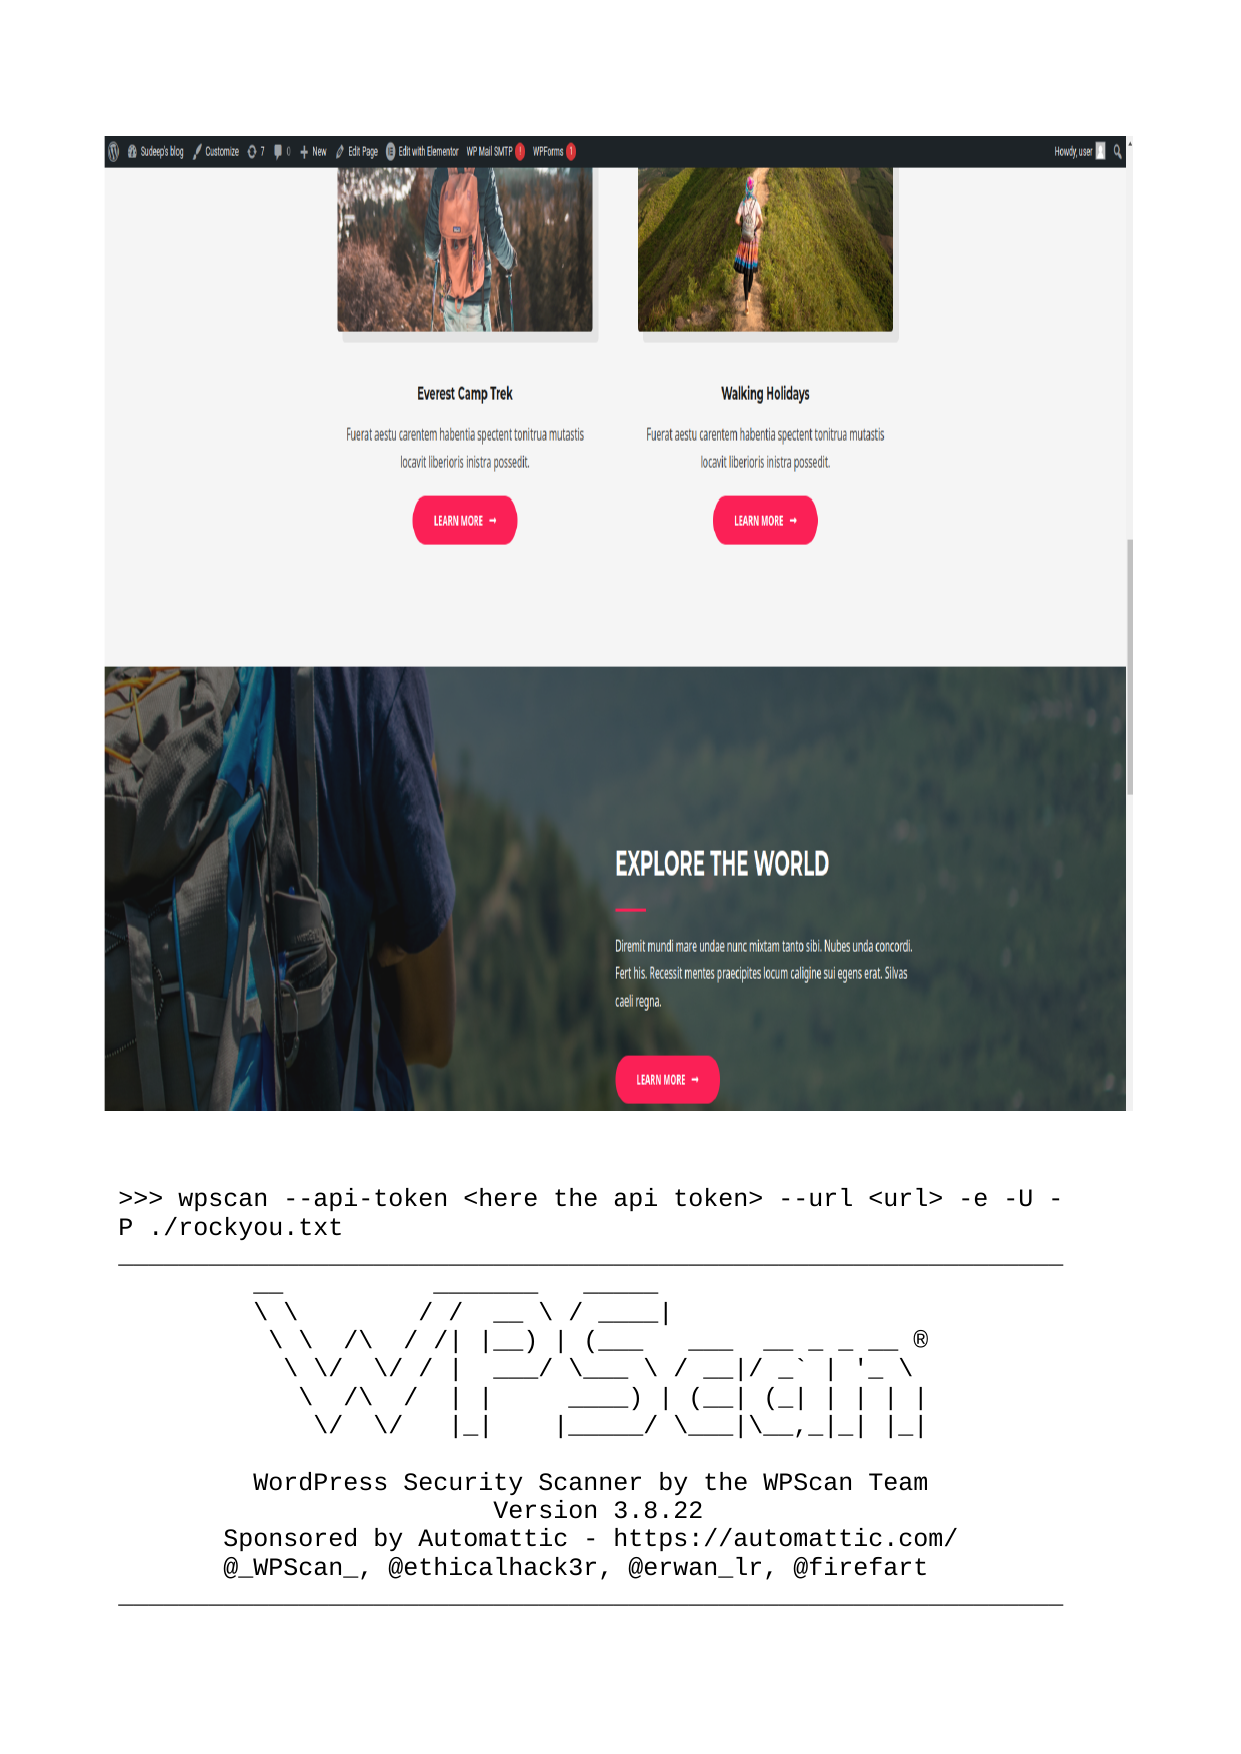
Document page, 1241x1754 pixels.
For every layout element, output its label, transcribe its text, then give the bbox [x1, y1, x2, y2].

picture [104, 136, 1133, 1111]
text \ \ / / __ \ / ____| [118, 1299, 1122, 1328]
text \ \/ \/ / | ___/ \___ \ / __|/ _` | '_ \ [118, 1356, 1122, 1384]
text WordPress Security Scanner by the WPScan Team [118, 1469, 1122, 1498]
text Sponsored by Automattic - https://automattic.com/ [118, 1526, 1122, 1554]
text >>> wpscan --api-token <here the api token> --url <url> -e -U -P ./rockyou.txt [118, 1186, 1122, 1243]
text _______________________________________________________________ [118, 1583, 1122, 1611]
text __ _______ _____ [118, 1271, 1122, 1299]
text \ /\ / | | ____) | (__| (_| | | | | [118, 1384, 1122, 1413]
text _______________________________________________________________ [118, 1243, 1122, 1271]
text \ \ /\ / /| |__) | (___ ___ __ _ _ __ ® [118, 1328, 1122, 1356]
text @_WPScan_, @ethicalhack3r, @erwan_lr, @firefart [118, 1554, 1122, 1583]
text Version 3.8.22 [118, 1498, 1122, 1526]
text \/ \/ |_| |_____/ \___|\__,_|_| |_| [118, 1413, 1122, 1441]
